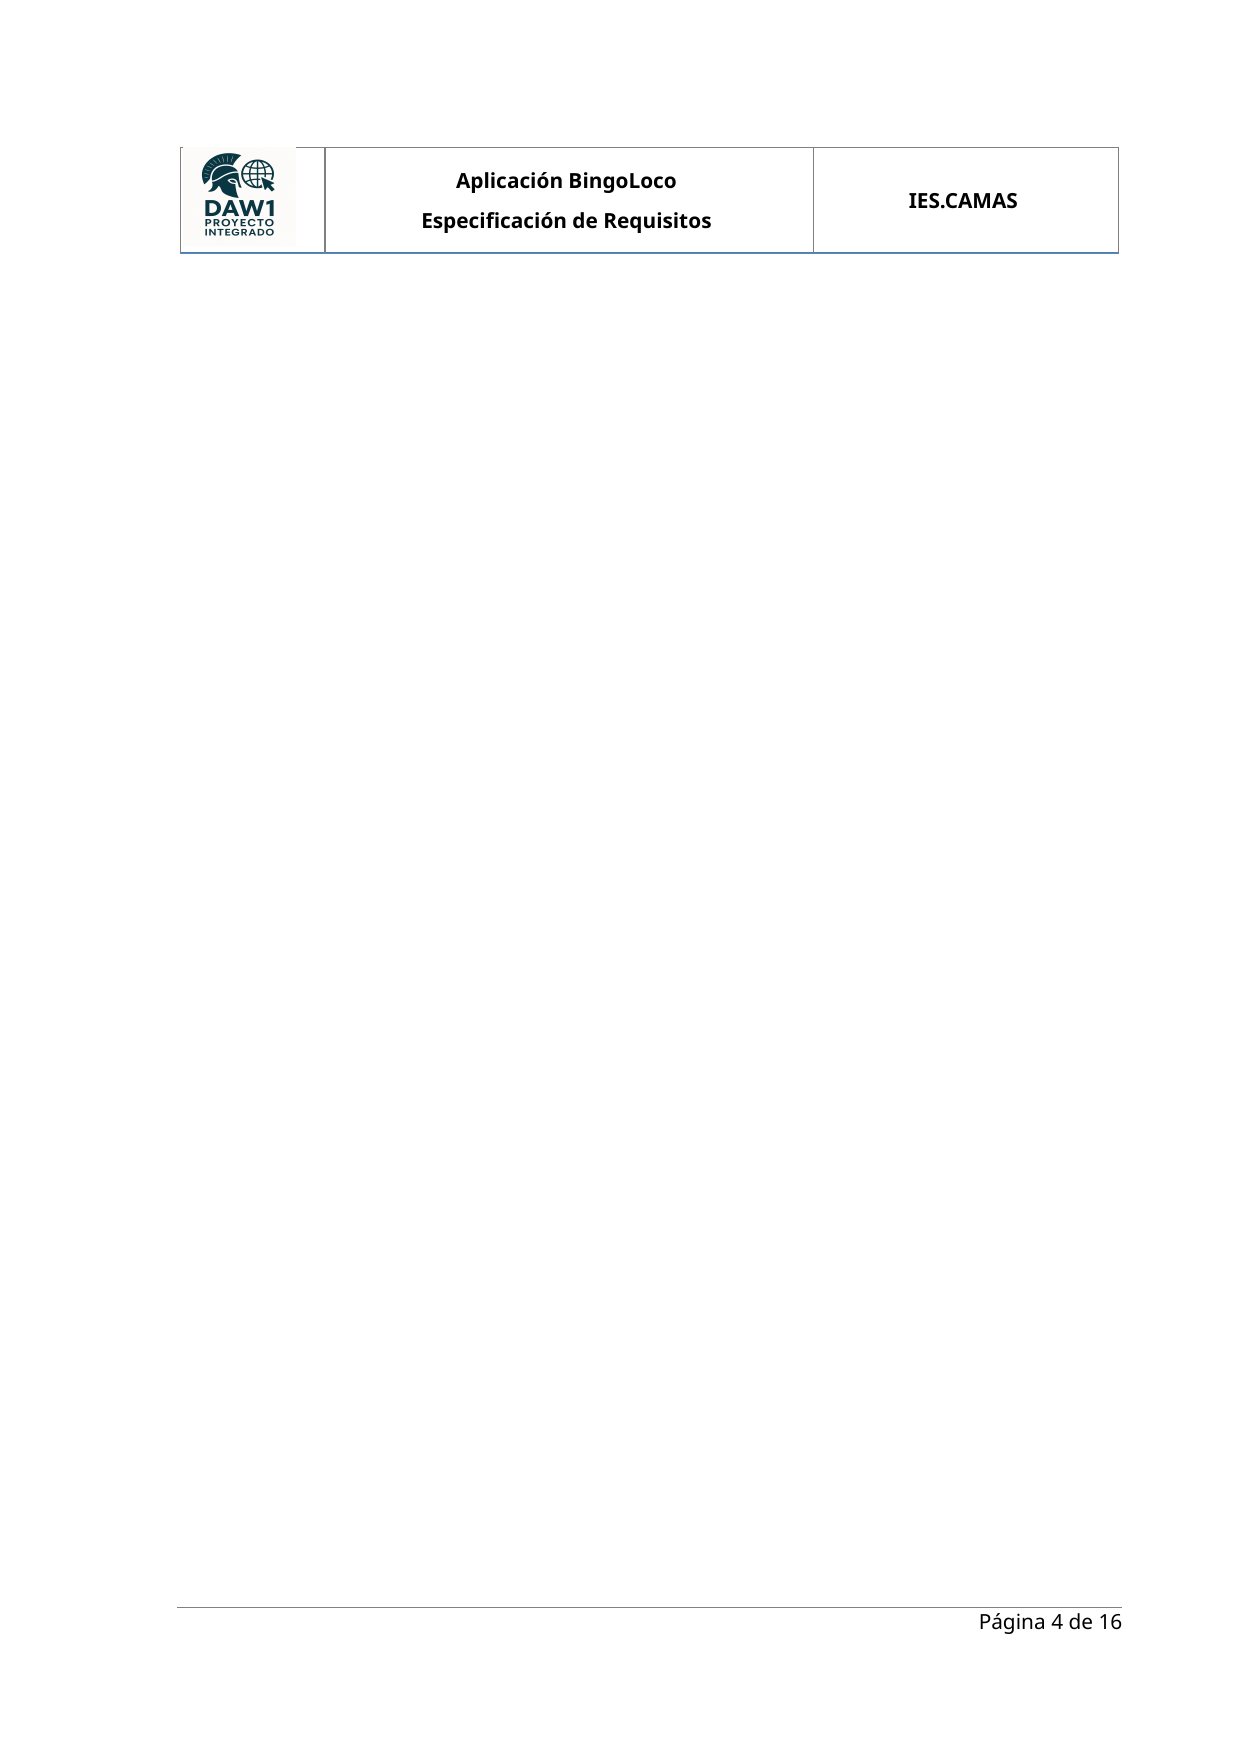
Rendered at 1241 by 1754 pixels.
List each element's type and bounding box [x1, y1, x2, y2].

picture [183, 147, 296, 246]
